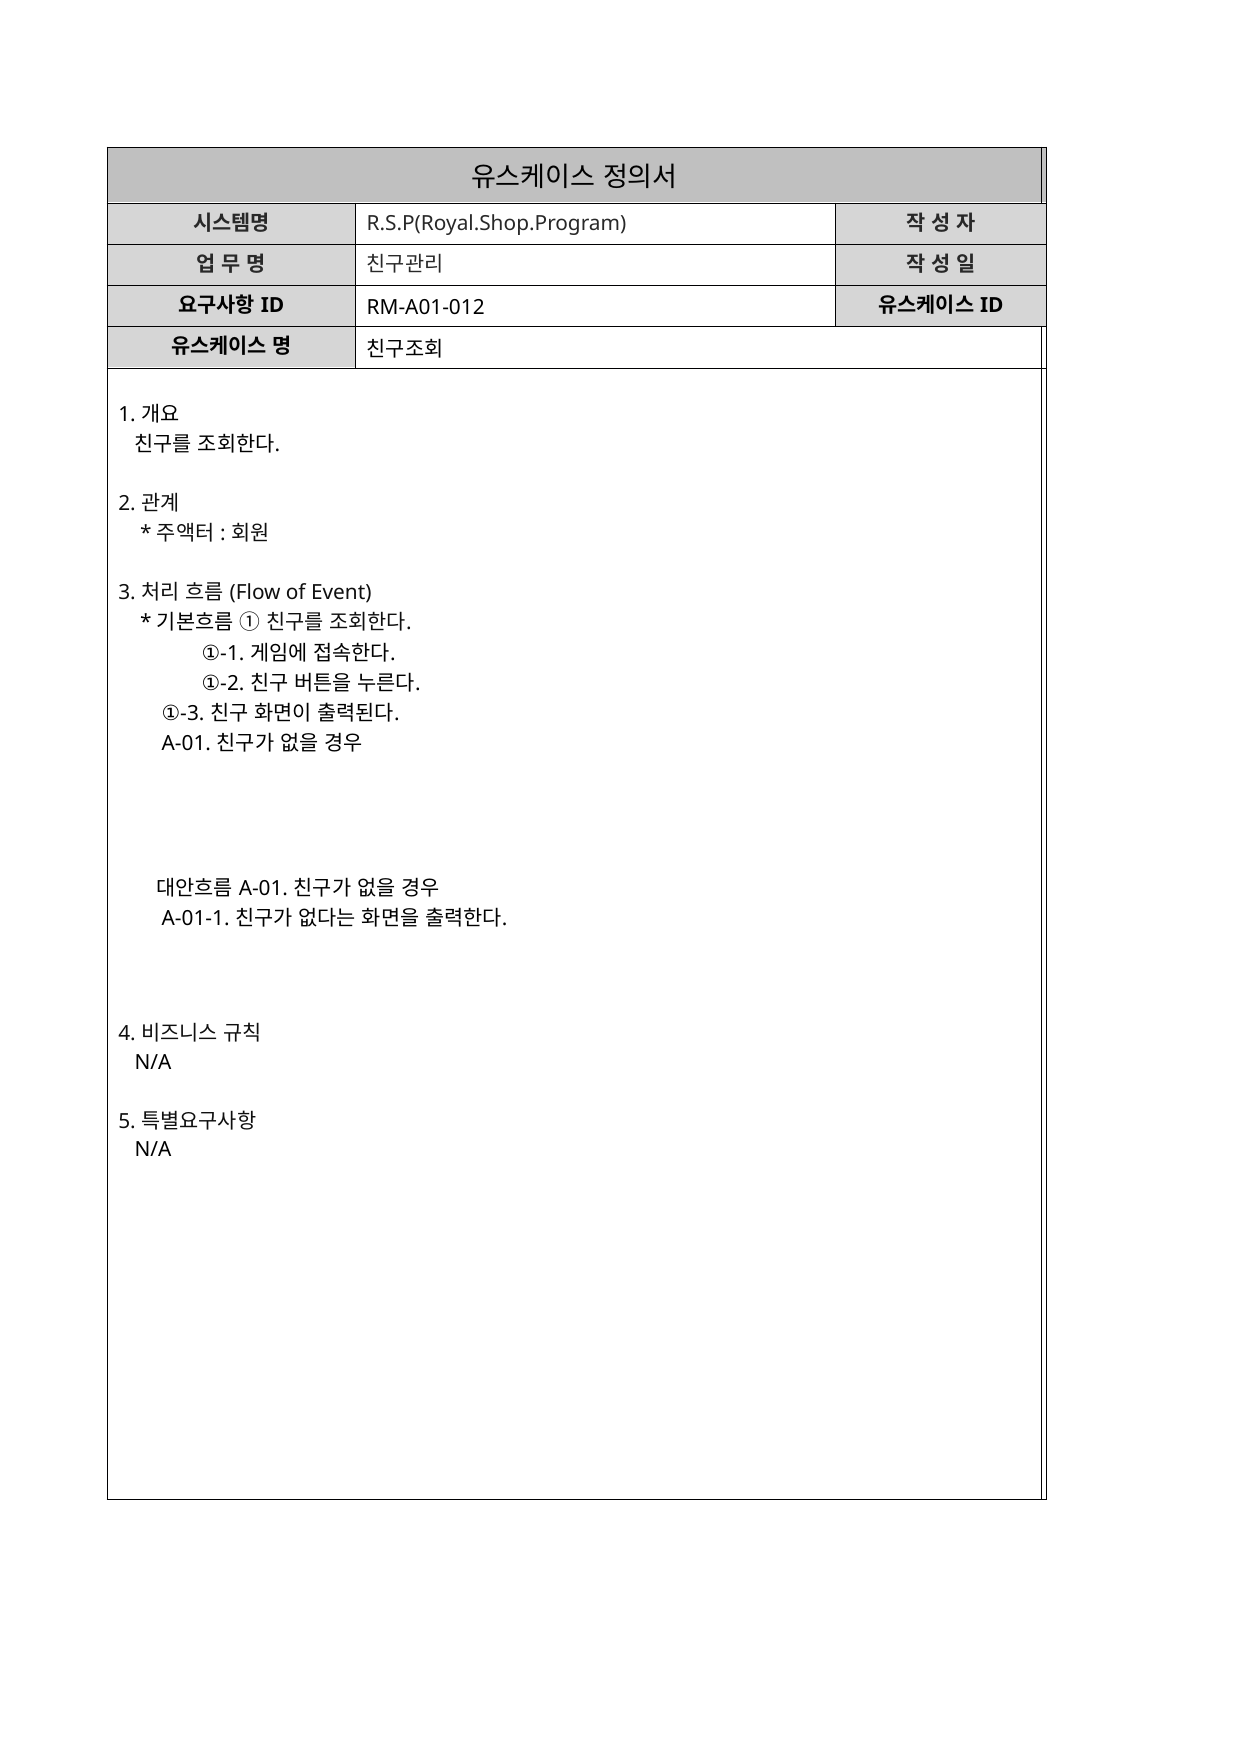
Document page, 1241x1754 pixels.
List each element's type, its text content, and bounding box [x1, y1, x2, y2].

table_cell R.S.P(Royal.Shop.Program) [356, 204, 835, 244]
table_cell 유스케이스 명 [108, 327, 355, 367]
table_cell 업 무 명 [108, 245, 355, 285]
table_cell 친구조회 [356, 327, 1041, 367]
table_cell 유스케이스 ID [836, 286, 1046, 326]
table_cell [1042, 327, 1046, 367]
table_cell 친구관리 [356, 245, 835, 285]
table_cell 작 성 자 [836, 204, 1046, 244]
table_cell 시스템명 [108, 204, 355, 244]
table_cell 1. 개요 친구를 조회한다. 2. 관계 * 주액터 : 회원 3. 처리 흐름 (Flow of Event) * 기본흐름 ① 친구를 조회한다. ①-1. 게임에 접속한다. ①-2. 친구 버튼을 누른다. ①-3. 친구 화면이 출력된다. A-01. 친구가 없을 경우 대안흐름 A-01. 친구가 없을 경우 A-01-1. 친구가 없다는 화면을 출력한다. 4. 비즈니스 규칙 N/A 5. 특별요구사항 N/A [108, 369, 1041, 1499]
table_header 유스케이스 정의서 [108, 148, 1041, 202]
table_cell RM-A01-012 [356, 286, 835, 326]
table_header [1042, 148, 1046, 202]
table_cell 요구사항 ID [108, 286, 355, 326]
table_cell 작 성 일 [836, 245, 1046, 285]
table_cell [1042, 369, 1046, 1499]
